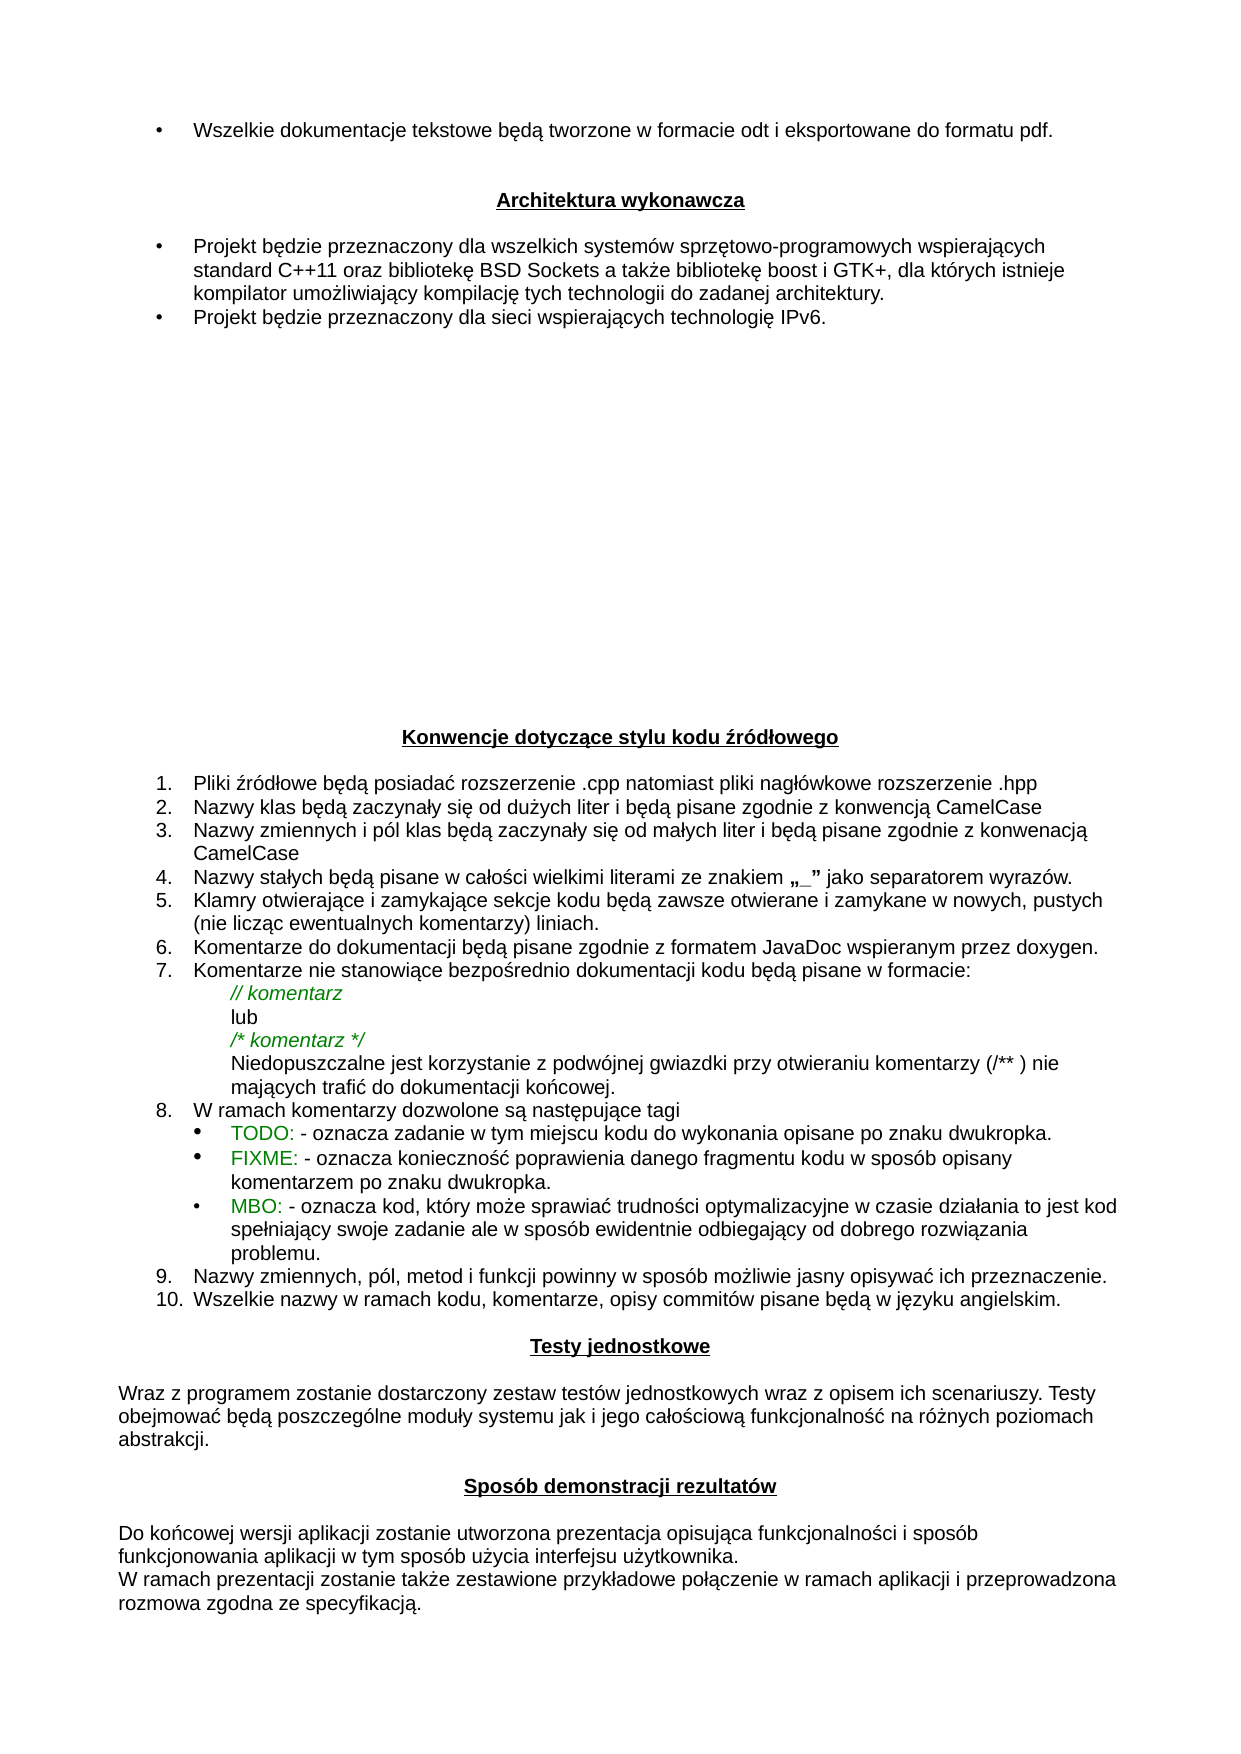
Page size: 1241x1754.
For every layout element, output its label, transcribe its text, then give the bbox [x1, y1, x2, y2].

list Komentarze nie stanowiące bezpośrednio dokumentacji kodu będą pisane w formacie: [156, 958, 1122, 982]
text Testy jednostkowe [118, 1334, 1122, 1357]
list standard C++11 oraz bibliotekę BSD Sockets a także bibliotekę boost i GTK+, dla których istnieje kompilator umożliwiający kompilację tych technologii do zadanej architektury. [156, 258, 1122, 305]
list TODO: - oznacza zadanie w tym miejscu kodu do wykonania opisane po znaku dwukropka. [193, 1122, 1122, 1146]
list MBO: - oznacza kod, który może sprawiać trudności optymalizacyjne w czasie działania to jest kod spełniający swoje zadanie ale w sposób ewidentnie odbiegający od dobrego rozwiązania problemu. [193, 1194, 1122, 1264]
list Projekt będzie przeznaczony dla sieci wspierających technologię IPv6. [156, 305, 1122, 328]
list Wszelkie dokumentacje tekstowe będą tworzone w formacie odt i eksportowane do formatu pdf. [156, 118, 1122, 142]
list lub [193, 1005, 1122, 1028]
text W ramach prezentacji zostanie także zestawione przykładowe połączenie w ramach aplikacji i przeprowadzona rozmowa zgodna ze specyfikacją. [118, 1567, 1122, 1614]
list Nazwy zmiennych i pól klas będą zaczynały się od małych liter i będą pisane zgodnie z konwenacją CamelCase [156, 818, 1122, 865]
list Nazwy klas będą zaczynały się od dużych liter i będą pisane zgodnie z konwencją CamelCase [156, 795, 1122, 818]
text Wraz z programem zostanie dostarczony zestaw testów jednostkowych wraz z opisem ich scenariuszy. Testy obejmować będą poszczególne moduły systemu jak i jego całościową funkcjonalność na różnych poziomach abstrakcji. [118, 1381, 1122, 1451]
list Niedopuszczalne jest korzystanie z podwójnej gwiazdki przy otwieraniu komentarzy (/** ) nie mających trafić do dokumentacji końcowej. [193, 1052, 1122, 1098]
list Pliki źródłowe będą posiadać rozszerzenie .cpp natomiast pliki nagłówkowe rozszerzenie .hpp [156, 772, 1122, 795]
list Projekt będzie przeznaczony dla wszelkich systemów sprzętowo-programowych wspierających [156, 235, 1122, 258]
list Wszelkie nazwy w ramach kodu, komentarze, opisy commitów pisane będą w języku angielskim. [156, 1287, 1122, 1311]
text Architektura wykonawcza [118, 188, 1122, 212]
list /* komentarz */ [193, 1028, 1122, 1052]
list FIXME: - oznacza konieczność poprawienia danego fragmentu kodu w sposób opisany komentarzem po znaku dwukropka. [193, 1146, 1122, 1194]
text Sposób demonstracji rezultatów [118, 1474, 1122, 1497]
list Nazwy stałych będą pisane w całości wielkimi literami ze znakiem „_” jako separatorem wyrazów. [156, 865, 1122, 888]
list Klamry otwierające i zamykające sekcje kodu będą zawsze otwierane i zamykane w nowych, pustych (nie licząc ewentualnych komentarzy) liniach. [156, 888, 1122, 935]
text Konwencje dotyczące stylu kodu źródłowego [118, 725, 1122, 748]
list Komentarze do dokumentacji będą pisane zgodnie z formatem JavaDoc wspieranym przez doxygen. [156, 935, 1122, 958]
list W ramach komentarzy dozwolone są następujące tagi [156, 1098, 1122, 1122]
list // komentarz [193, 982, 1122, 1005]
list Nazwy zmiennych, pól, metod i funkcji powinny w sposób możliwie jasny opisywać ich przeznaczenie. [156, 1264, 1122, 1287]
text Do końcowej wersji aplikacji zostanie utworzona prezentacja opisująca funkcjonalności i sposób funkcjonowania aplikacji w tym sposób użycia interfejsu użytkownika. [118, 1521, 1122, 1567]
